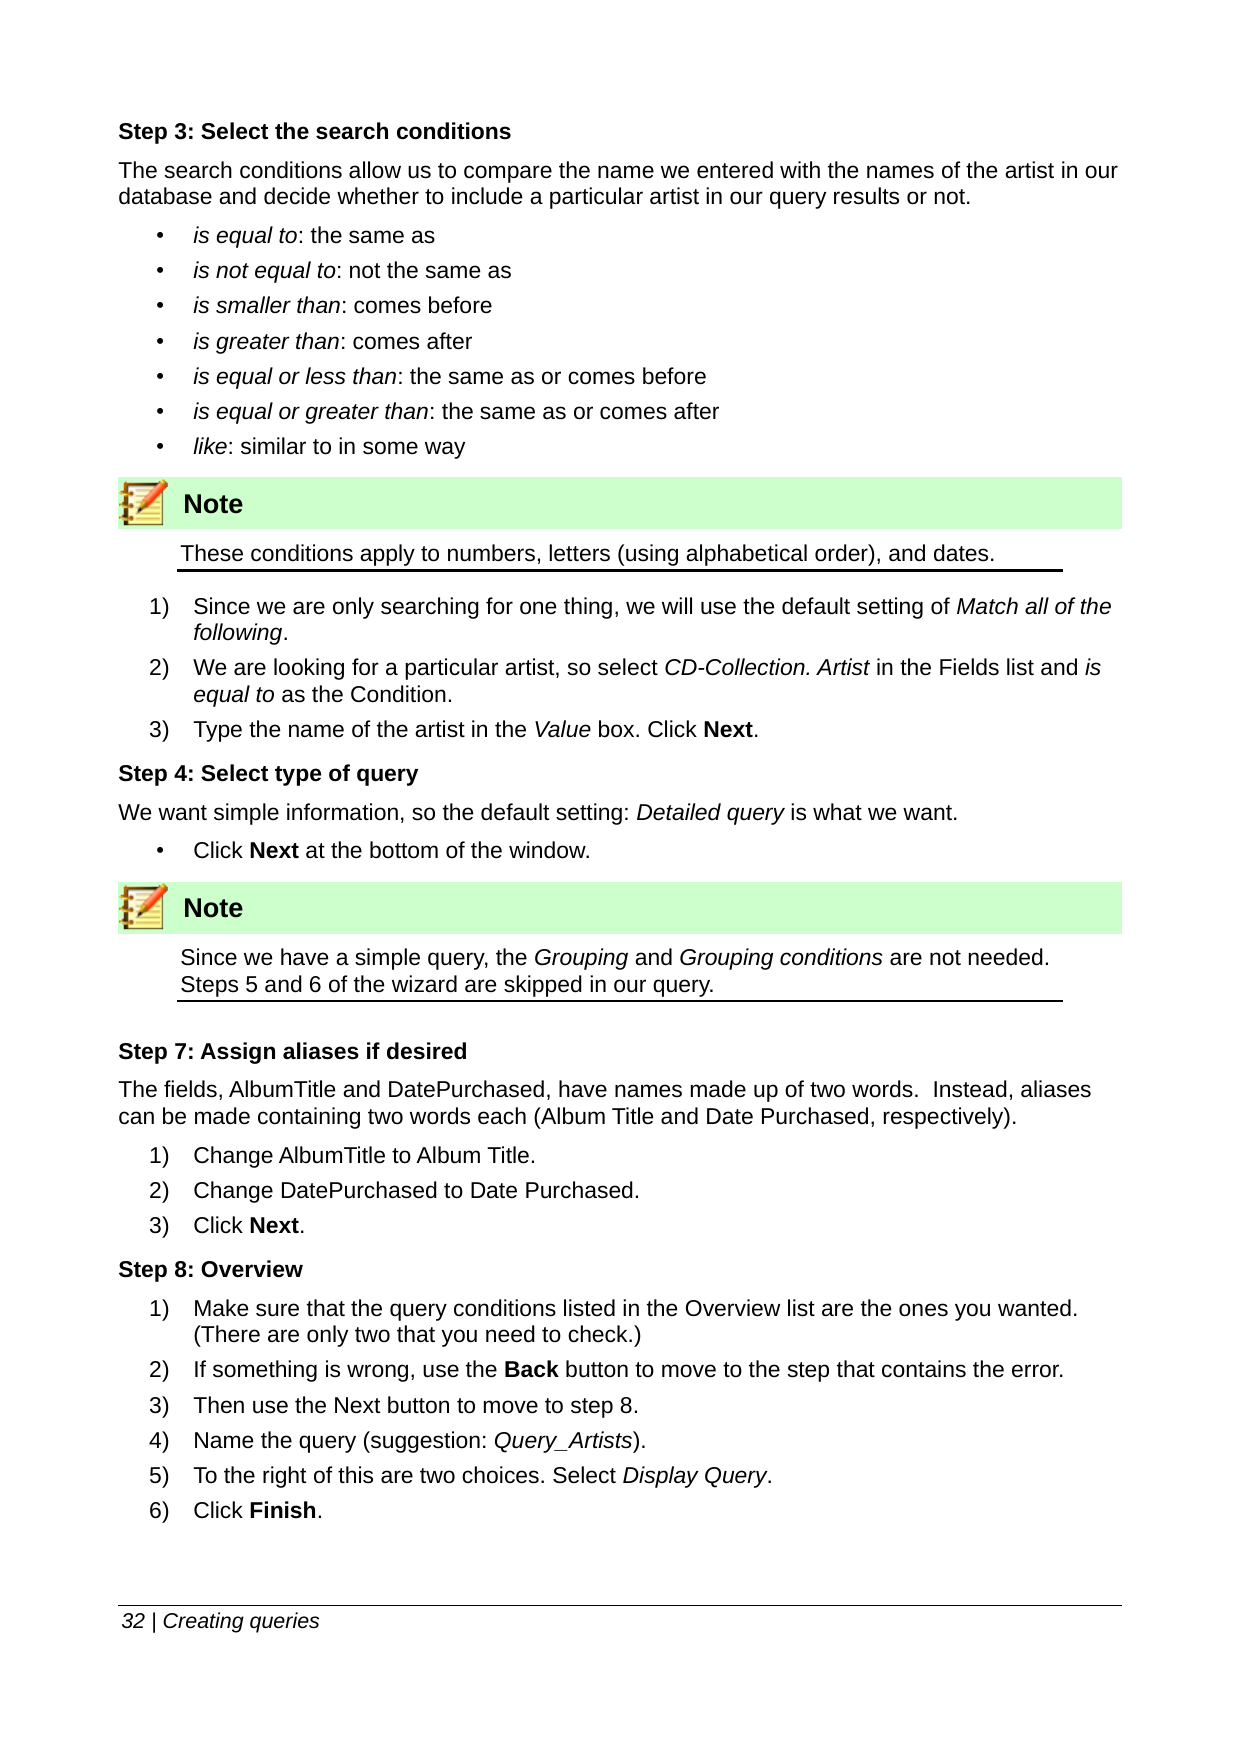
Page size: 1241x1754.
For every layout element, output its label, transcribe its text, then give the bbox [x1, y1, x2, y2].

list Click Finish. [169, 1497, 1122, 1523]
list is not equal to: not the same as [156, 257, 1122, 284]
subtitle Note [118, 477, 1122, 529]
list is equal or greater than: the same as or comes after [156, 398, 1122, 424]
picture [119, 478, 170, 529]
text Step 8: Overview [118, 1256, 1122, 1282]
list is equal to: the same as [156, 222, 1122, 248]
list To the right of this are two choices. Select Display Query. [169, 1462, 1122, 1488]
picture [119, 882, 170, 933]
list Type the name of the artist in the Value box. Click Next. [169, 716, 1122, 742]
list Change DatePurchased to Date Purchased. [169, 1177, 1122, 1203]
list Click Next. [169, 1212, 1122, 1238]
text Step 4: Select type of query [118, 760, 1122, 786]
list If something is wrong, use the Back button to move to the step that contains the error. [169, 1356, 1122, 1383]
list Change AlbumTitle to Album Title. [169, 1142, 1122, 1168]
subtitle Note [118, 882, 1122, 934]
list Since we are only searching for one thing, we will use the default setting of Match all of the following. [169, 593, 1122, 645]
list is equal or less than: the same as or comes before [156, 363, 1122, 389]
list We are looking for a particular artist, so select CD-Collection. Artist in the Fields list and is equal to as the Condition. [169, 654, 1122, 707]
list Click Next at the bottom of the window. [156, 837, 1122, 864]
text The search conditions allow us to compare the name we entered with the names of the artist in our database and decide whether to include a particular artist in our query results or not. [118, 157, 1122, 209]
list is smaller than: comes before [156, 292, 1122, 319]
list is greater than: comes after [156, 328, 1122, 354]
list Make sure that the query conditions listed in the Overview list are the ones you wanted. (There are only two that you need to check.) [169, 1295, 1122, 1347]
text These conditions apply to numbers, letters (using alphabetical order), and dates. [177, 537, 1063, 569]
list Then use the Next button to move to step 8. [169, 1392, 1122, 1418]
text Step 3: Select the search conditions [118, 118, 1122, 144]
list like: similar to in some way [156, 433, 1122, 460]
text Since we have a simple query, the Grouping and Grouping conditions are not needed. Steps 5 and 6 of the wizard are skipped in our query. [177, 941, 1063, 1000]
text We want simple information, so the default setting: Detailed query is what we want. [118, 799, 1122, 825]
list Name the query (suggestion: Query_Artists). [169, 1427, 1122, 1453]
text Step 7: Assign aliases if desired [118, 1038, 1122, 1064]
list The fields, AlbumTitle and DatePurchased, have names made up of two words. Instead, aliases can be made containing two words each (Album Title and Date Purchased, respectively). [118, 1076, 1122, 1129]
